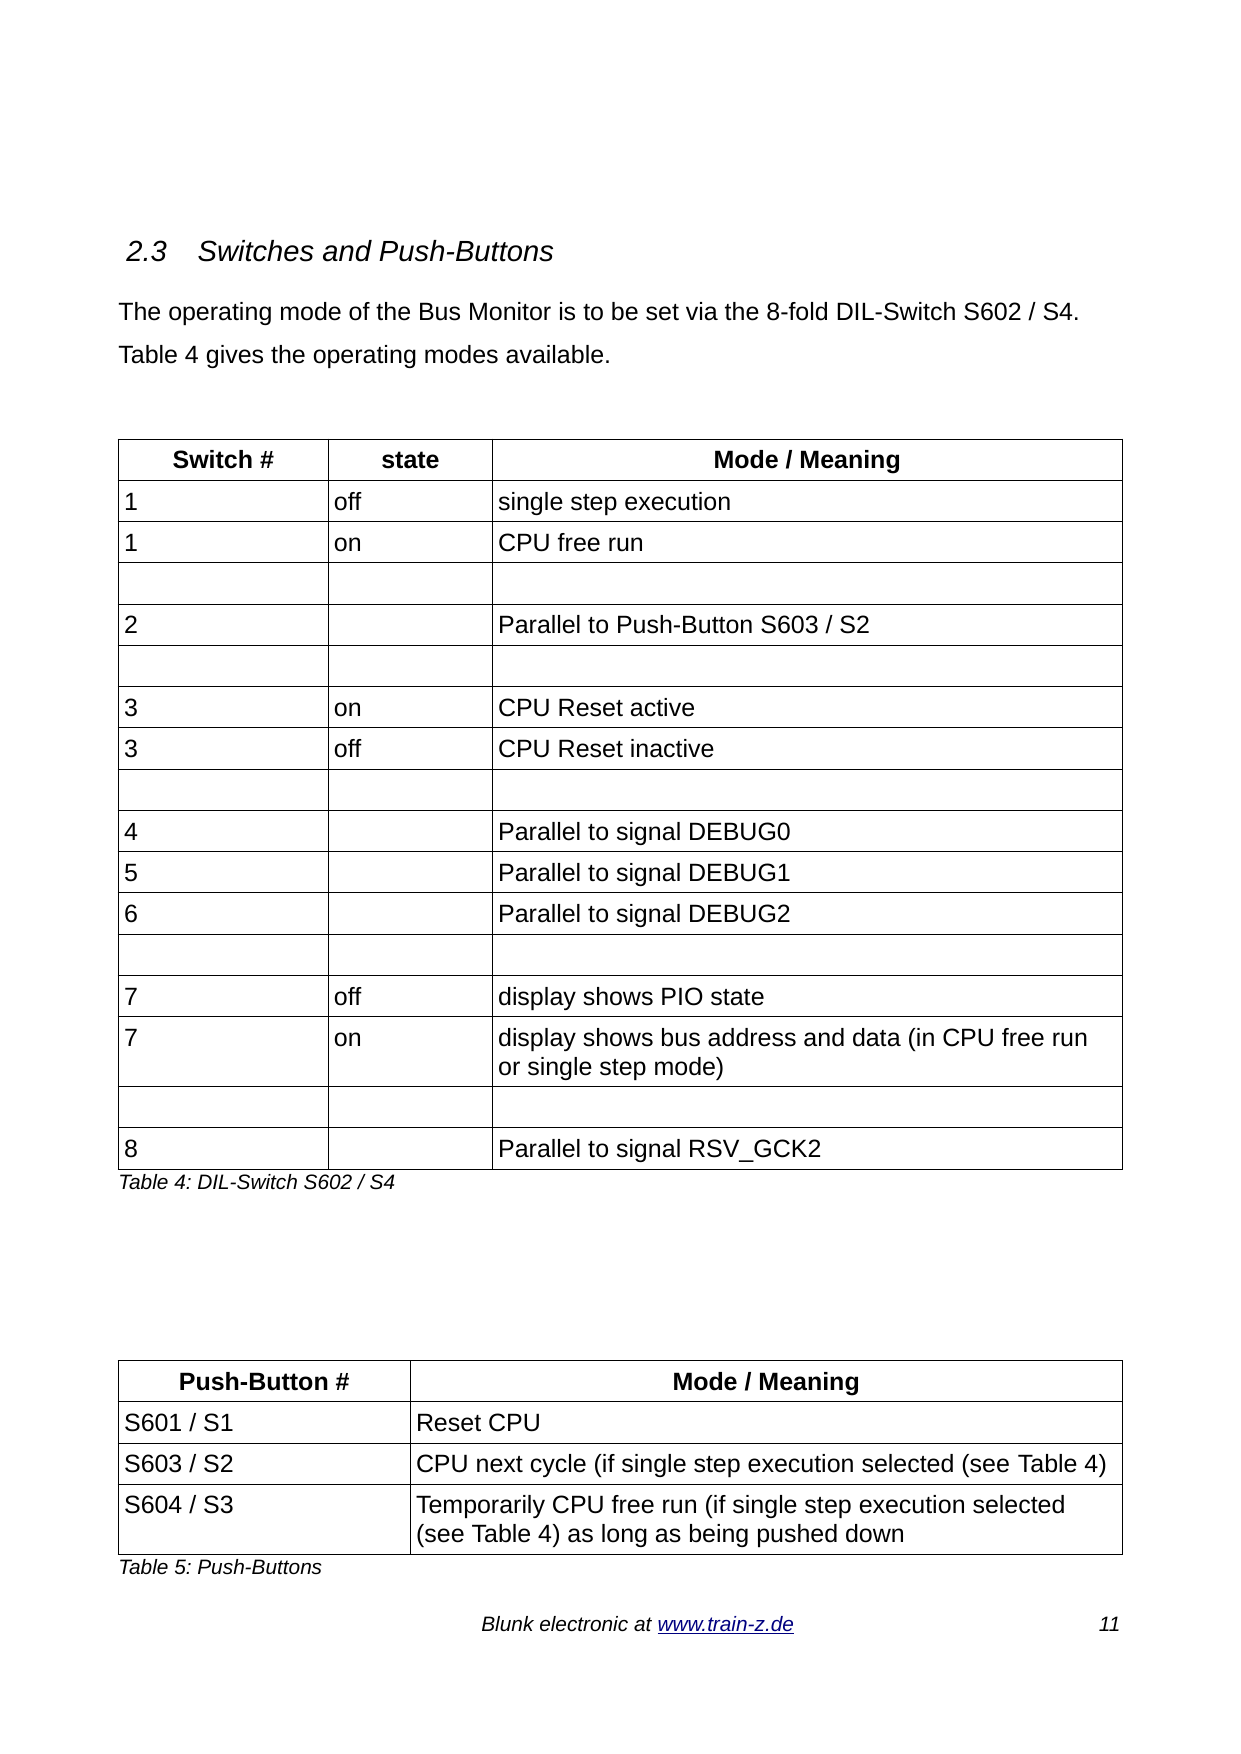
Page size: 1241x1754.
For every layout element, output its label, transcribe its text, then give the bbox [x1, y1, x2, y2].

table_cell [119, 563, 328, 603]
table_cell 8 [119, 1128, 328, 1168]
table_cell [329, 935, 492, 975]
table_cell S601 / S1 [119, 1402, 410, 1442]
table_cell on [329, 687, 492, 727]
table_cell [493, 935, 1122, 975]
table_cell [119, 770, 328, 810]
table_cell [329, 646, 492, 686]
table_cell 7 [119, 976, 328, 1016]
subtitle Switches and Push-Buttons [118, 234, 1122, 267]
table_cell 3 [119, 687, 328, 727]
table_cell 5 [119, 852, 328, 892]
text Table 4: DIL-Switch S602 / S4 [118, 1170, 1122, 1193]
table_cell [493, 646, 1122, 686]
table_cell [329, 563, 492, 603]
table_cell 3 [119, 728, 328, 768]
table_cell single step execution [493, 481, 1122, 521]
table_cell 7 [119, 1017, 328, 1086]
table_cell [329, 1128, 492, 1168]
table_header state [329, 440, 492, 480]
table_cell Parallel to signal DEBUG1 [493, 852, 1122, 892]
table_cell [329, 811, 492, 851]
table_cell S604 / S3 [119, 1485, 410, 1554]
table_cell Temporarily CPU free run (if single step execution selected (see Table 4) as long as being pushed down [411, 1485, 1122, 1554]
text Table 5: Push-Buttons [118, 1555, 1122, 1579]
table_cell on [329, 1017, 492, 1086]
table_cell [329, 852, 492, 892]
text The operating mode of the Bus Monitor is to be set via the 8-fold DIL-Switch S602 / S4. Table 4 gives the operating modes available. [118, 297, 1122, 368]
table_header Switch # [119, 440, 328, 480]
table_cell CPU free run [493, 522, 1122, 562]
table_cell off [329, 976, 492, 1016]
table_cell [329, 893, 492, 933]
table_cell CPU next cycle (if single step execution selected (see Table 4) [411, 1444, 1122, 1484]
table_cell Parallel to Push-Button S603 / S2 [493, 605, 1122, 645]
table_cell CPU Reset active [493, 687, 1122, 727]
table_cell [119, 935, 328, 975]
table_cell off [329, 481, 492, 521]
table_cell Parallel to signal RSV_GCK2 [493, 1128, 1122, 1168]
table_cell [329, 1087, 492, 1127]
table_cell [119, 646, 328, 686]
table_cell 6 [119, 893, 328, 933]
table_cell [493, 770, 1122, 810]
table_cell display shows PIO state [493, 976, 1122, 1016]
table_cell 1 [119, 481, 328, 521]
table_cell [329, 770, 492, 810]
table_cell 2 [119, 605, 328, 645]
table_cell off [329, 728, 492, 768]
table_header Mode / Meaning [411, 1361, 1122, 1401]
table_cell display shows bus address and data (in CPU free run or single step mode) [493, 1017, 1122, 1086]
table_cell 1 [119, 522, 328, 562]
table_header Push-Button # [119, 1361, 410, 1401]
table_cell [493, 563, 1122, 603]
table_cell Reset CPU [411, 1402, 1122, 1442]
table_cell Parallel to signal DEBUG2 [493, 893, 1122, 933]
table_cell Parallel to signal DEBUG0 [493, 811, 1122, 851]
table_cell S603 / S2 [119, 1444, 410, 1484]
table_cell [119, 1087, 328, 1127]
table_header Mode / Meaning [493, 440, 1122, 480]
table_cell [493, 1087, 1122, 1127]
table_cell 4 [119, 811, 328, 851]
table_cell [329, 605, 492, 645]
table_cell CPU Reset inactive [493, 728, 1122, 768]
table_cell on [329, 522, 492, 562]
